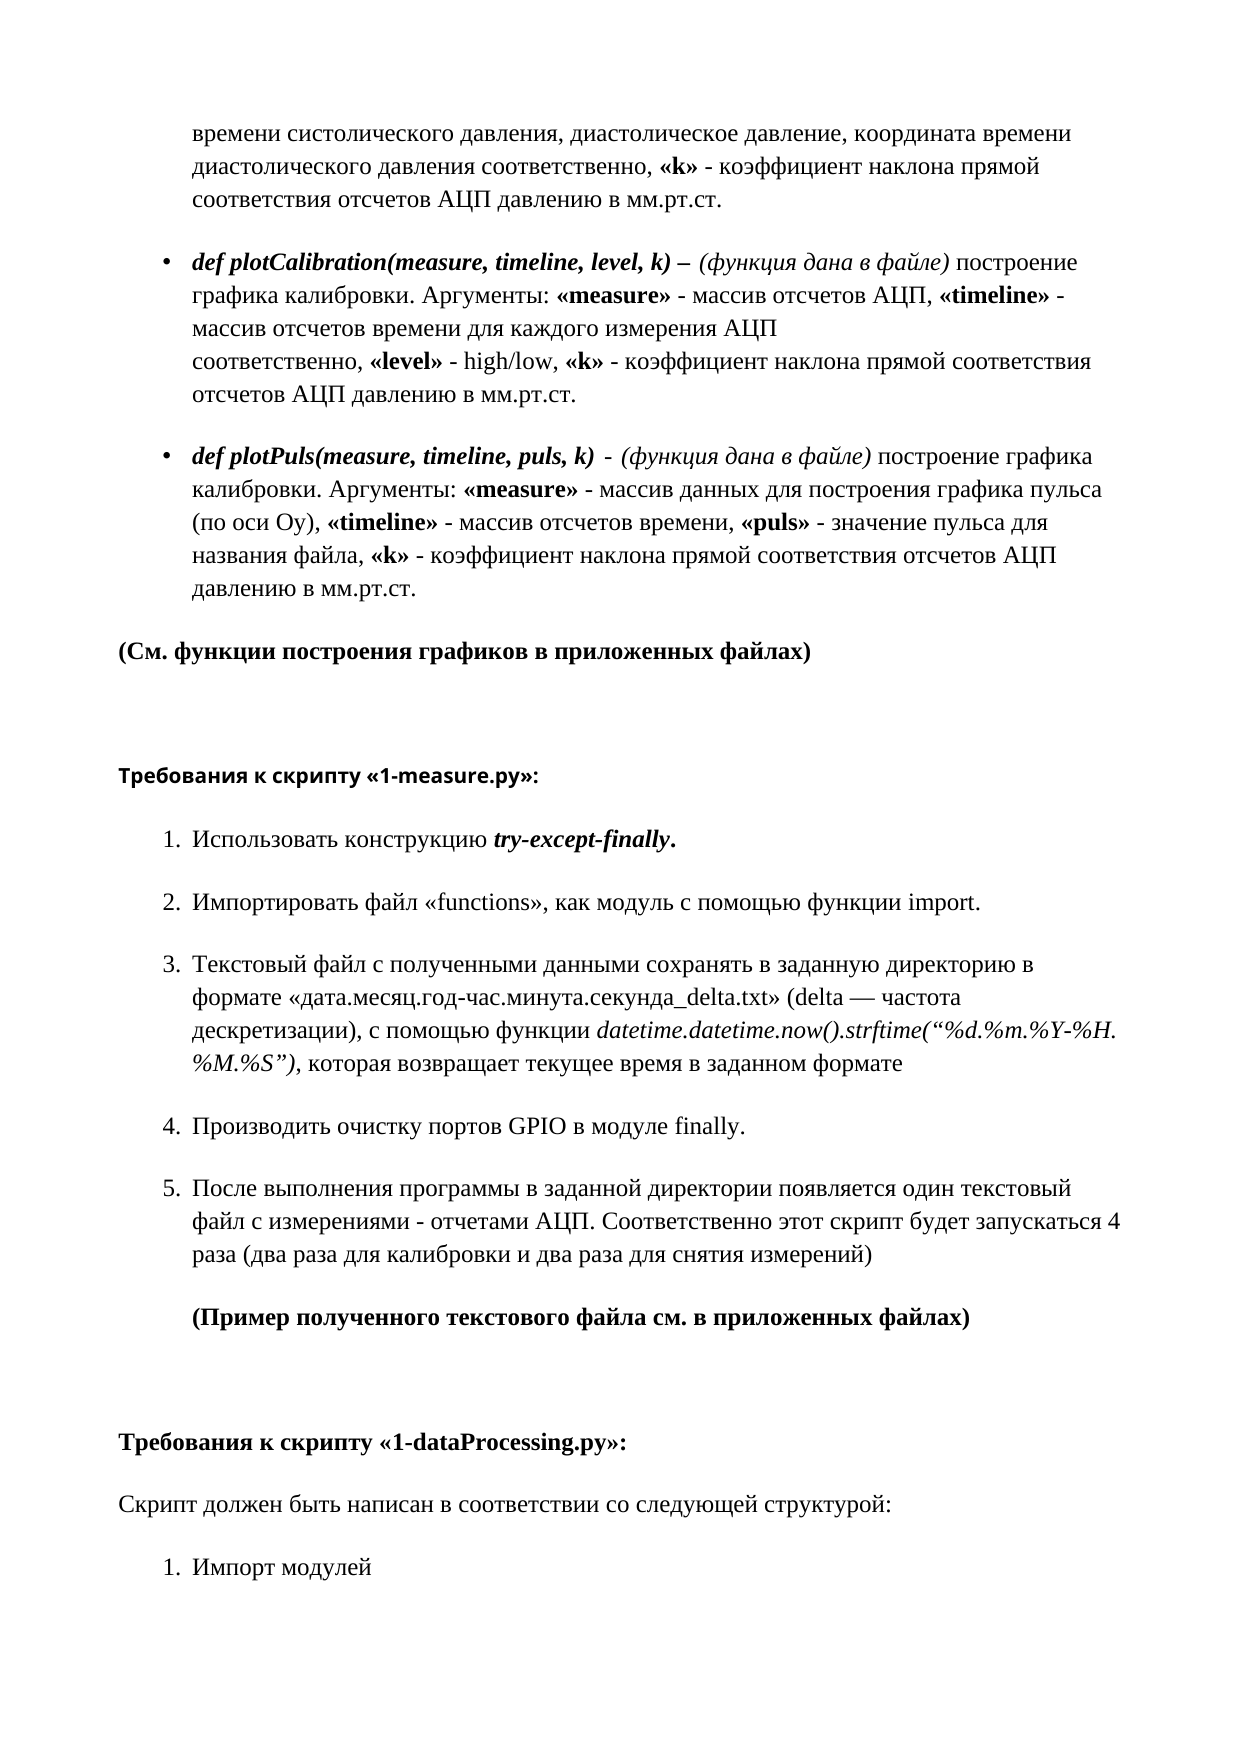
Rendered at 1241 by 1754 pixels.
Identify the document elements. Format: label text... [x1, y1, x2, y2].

list Текстовый файл с полученными данными сохранять в заданную директорию в формате «дата.месяц.год-час.минута.секунда_delta.txt» (delta — частота дескретизации), с помощью функции datetime.datetime.now().strftime(“%d.%m.%Y-%H.%M.%S”), которая возвращает текущее время в заданном формате [162, 949, 1122, 1077]
text (См. функции построения графиков в приложенных файлах) [118, 636, 1122, 664]
subtitle Требования к скрипту «1-measure.py»: [118, 761, 1122, 789]
list Импорт модулей [162, 1552, 1122, 1581]
list Производить очистку портов GPIO в модуле finally. [162, 1111, 1122, 1140]
text Требования к скрипту «1-dataProcessing.py»: [118, 1427, 1122, 1456]
list Использовать конструкцию try-except-finally. [162, 824, 1122, 853]
list def plotPuls(measure, timeline, puls, k) - (функция дана в файле) построение графика калибровки. Аргументы: «measure» - массив данных для построения графика пульса (по оси Оу), «timeline» - массив отсчетов времени, «puls» - значение пульса для названия файла, «k» - коэффициент наклона прямой соответствия отсчетов АЦП давлению в мм.рт.ст. [162, 441, 1122, 602]
list Импортировать файл «functions», как модуль с помощью функции import. [162, 887, 1122, 916]
text Скрипт должен быть написан в соответствии со следующей структурой: [118, 1489, 1122, 1518]
list времени систолического давления, диастолическое давление, координата времени диастолического давления соответственно, «k» - коэффициент наклона прямой соответствия отсчетов АЦП давлению в мм.рт.ст. [162, 118, 1122, 213]
list def plotCalibration(measure, timeline, level, k) – (функция дана в файле) построение графика калибровки. Аргументы: «measure» - массив отсчетов АЦП, «timeline» - массив отсчетов времени для каждого измерения АЦП соответственно, «level» - high/low, «k» - коэффициент наклона прямой соответствия отсчетов АЦП давлению в мм.рт.ст. [162, 247, 1122, 407]
list После выполнения программы в заданной директории появляется один текстовый файл с измерениями - отчетами АЦП. Соответственно этот скрипт будет запускаться 4 раза (два раза для калибровки и два раза для снятия измерений) [162, 1173, 1122, 1268]
list (Пример полученного текстового файла см. в приложенных файлах) [162, 1302, 1122, 1331]
